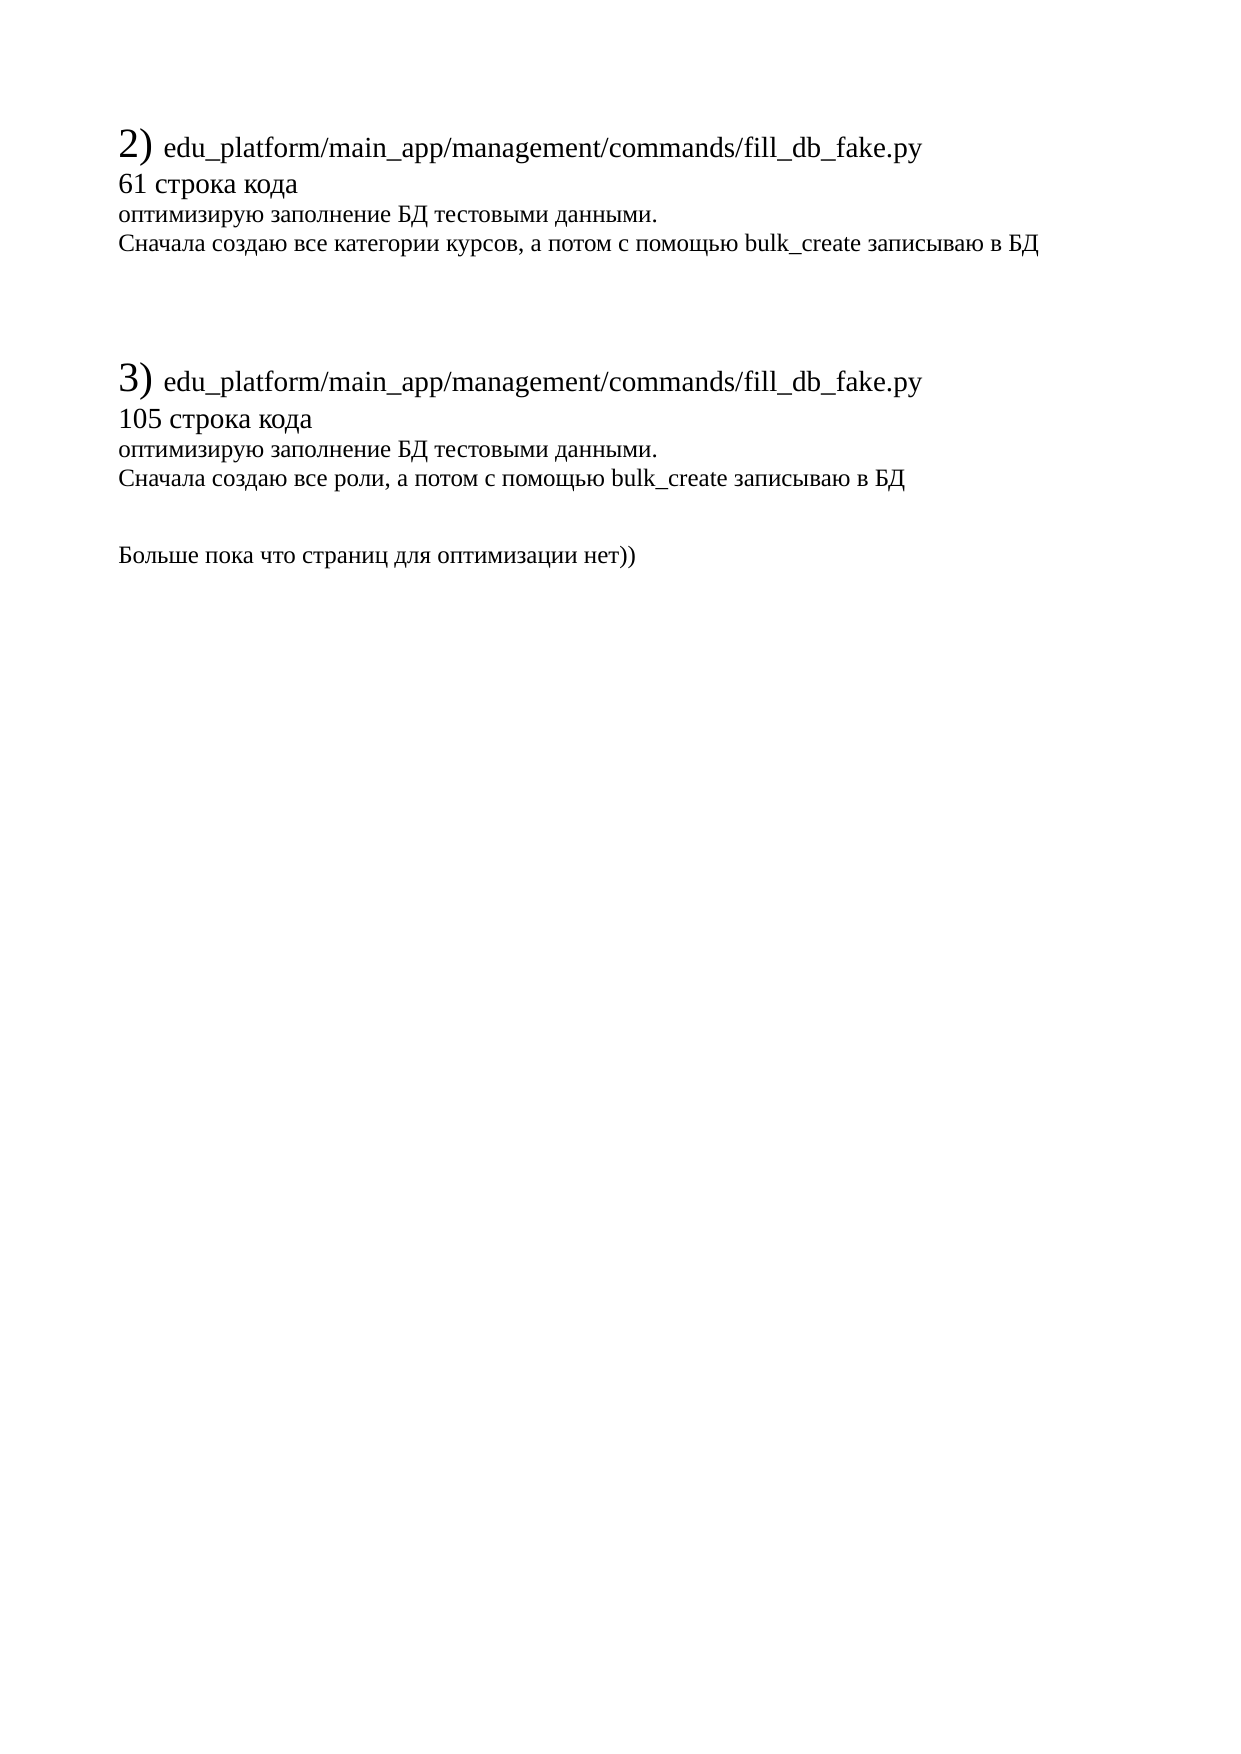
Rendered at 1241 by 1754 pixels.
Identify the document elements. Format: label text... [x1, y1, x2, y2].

text Больше пока что страниц для оптимизации нет)) [118, 540, 1122, 568]
text оптимизирую заполнение БД тестовыми данными. [118, 434, 1122, 463]
text 61 строка кода [118, 166, 1122, 199]
text 105 строка кода [118, 401, 1122, 434]
text Сначала создаю все категории курсов, а потом с помощью bulk_create записываю в БД [118, 228, 1122, 257]
text 3) edu_platform/main_app/management/commands/fill_db_fake.py [118, 353, 1122, 401]
text 2) edu_platform/main_app/management/commands/fill_db_fake.py [118, 118, 1122, 166]
text Сначала создаю все роли, а потом с помощью bulk_create записываю в БД [118, 463, 1122, 492]
text оптимизирую заполнение БД тестовыми данными. [118, 199, 1122, 228]
